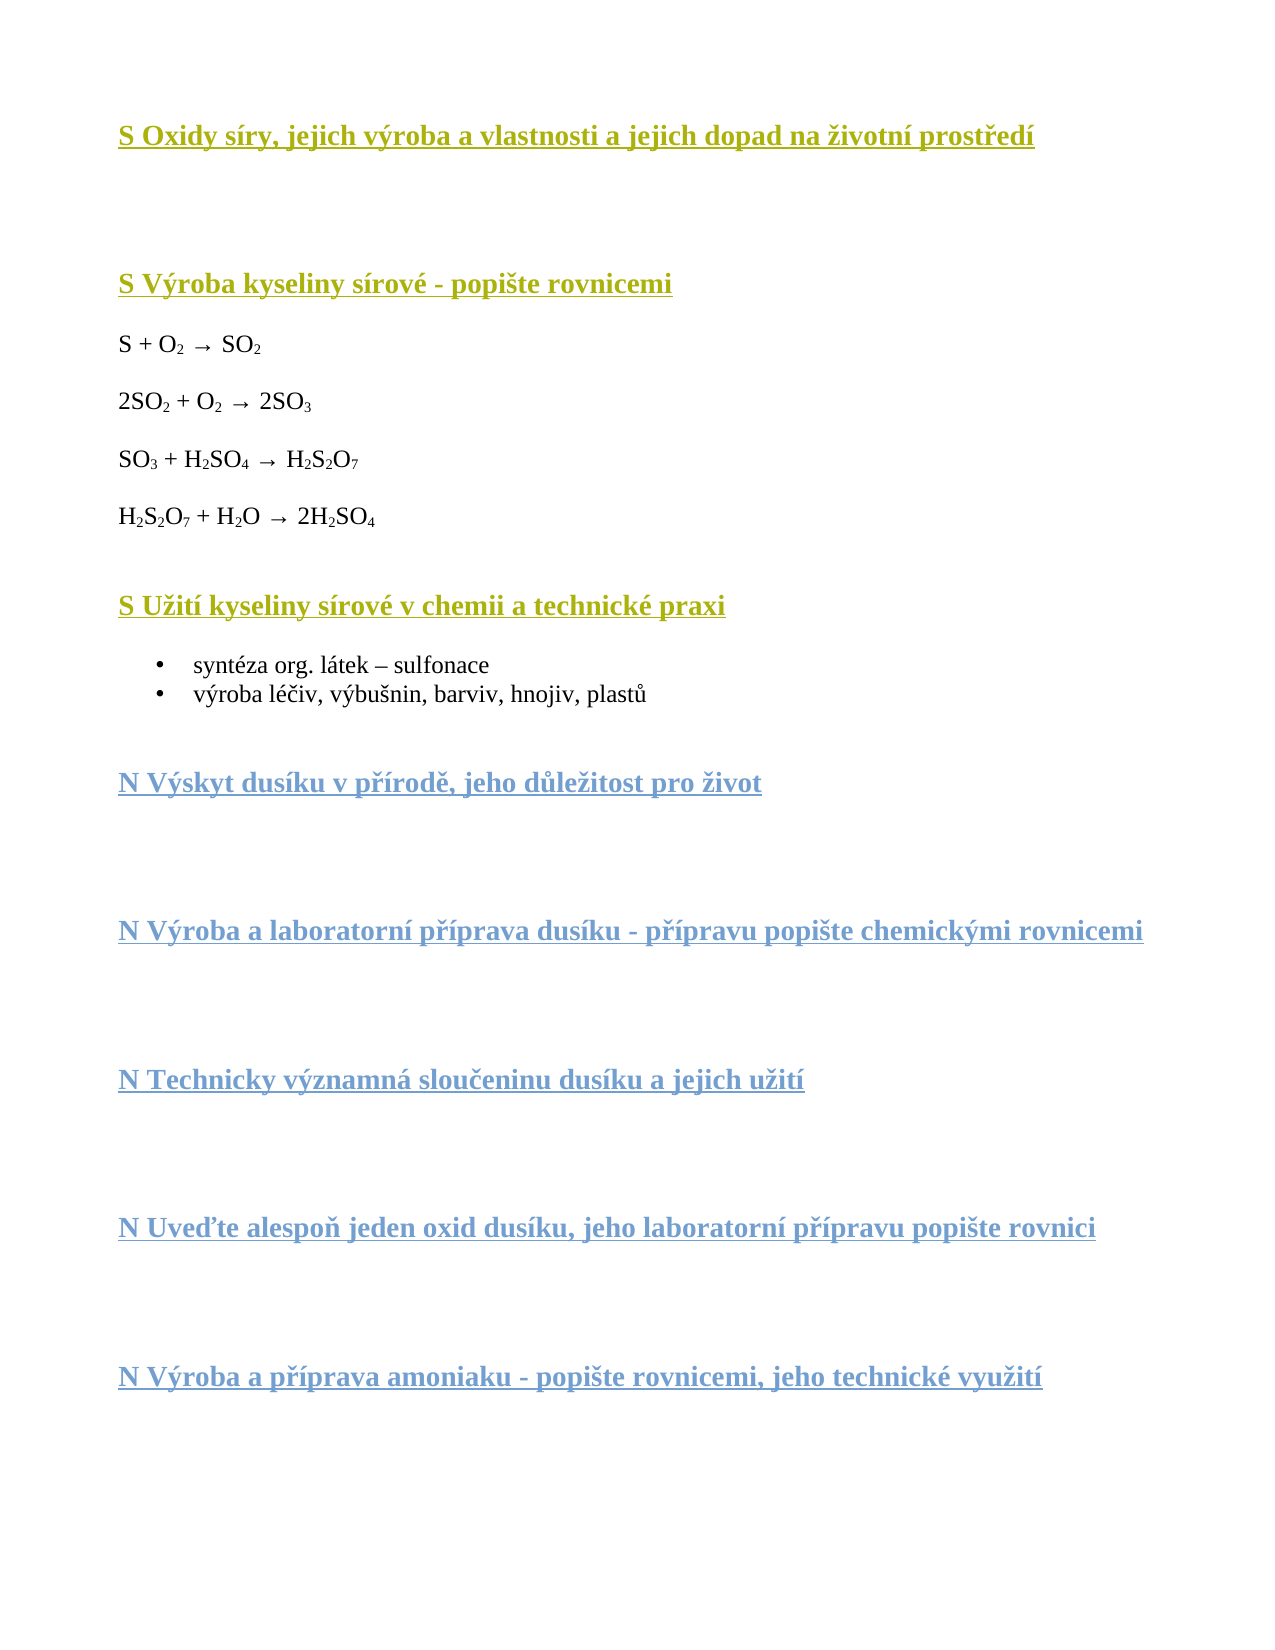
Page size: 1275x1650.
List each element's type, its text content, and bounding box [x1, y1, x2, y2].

list syntéza org. látek – sulfonace [156, 650, 1157, 679]
text H2S2O7 + H2O → 2H2SO4 [118, 501, 1157, 530]
text N Výroba a příprava amoniaku - popište rovnicemi, jeho technické využití [118, 1359, 1157, 1393]
text N Uveďte alespoň jeden oxid dusíku, jeho laboratorní přípravu popište rovnici [118, 1211, 1157, 1244]
text N Výskyt dusíku v přírodě, jeho důležitost pro život [118, 765, 1157, 798]
text SO3 + H2SO4 → H2S2O7 [118, 444, 1157, 473]
text N Výroba a laboratorní příprava dusíku - přípravu popište chemickými rovnicemi [118, 913, 1157, 947]
text S + O2 → SO2 [118, 329, 1157, 358]
text S Užití kyseliny sírové v chemii a technické praxi [118, 588, 1157, 621]
text S Výroba kyseliny sírové - popište rovnicemi [118, 267, 1157, 300]
text N Technicky významná sloučeninu dusíku a jejich užití [118, 1062, 1157, 1096]
text S Oxidy síry, jejich výroba a vlastnosti a jejich dopad na životní prostředí [118, 118, 1157, 152]
text 2SO2 + O2 → 2SO3 [118, 386, 1157, 415]
list výroba léčiv, výbušnin, barviv, hnojiv, plastů [156, 679, 1157, 707]
